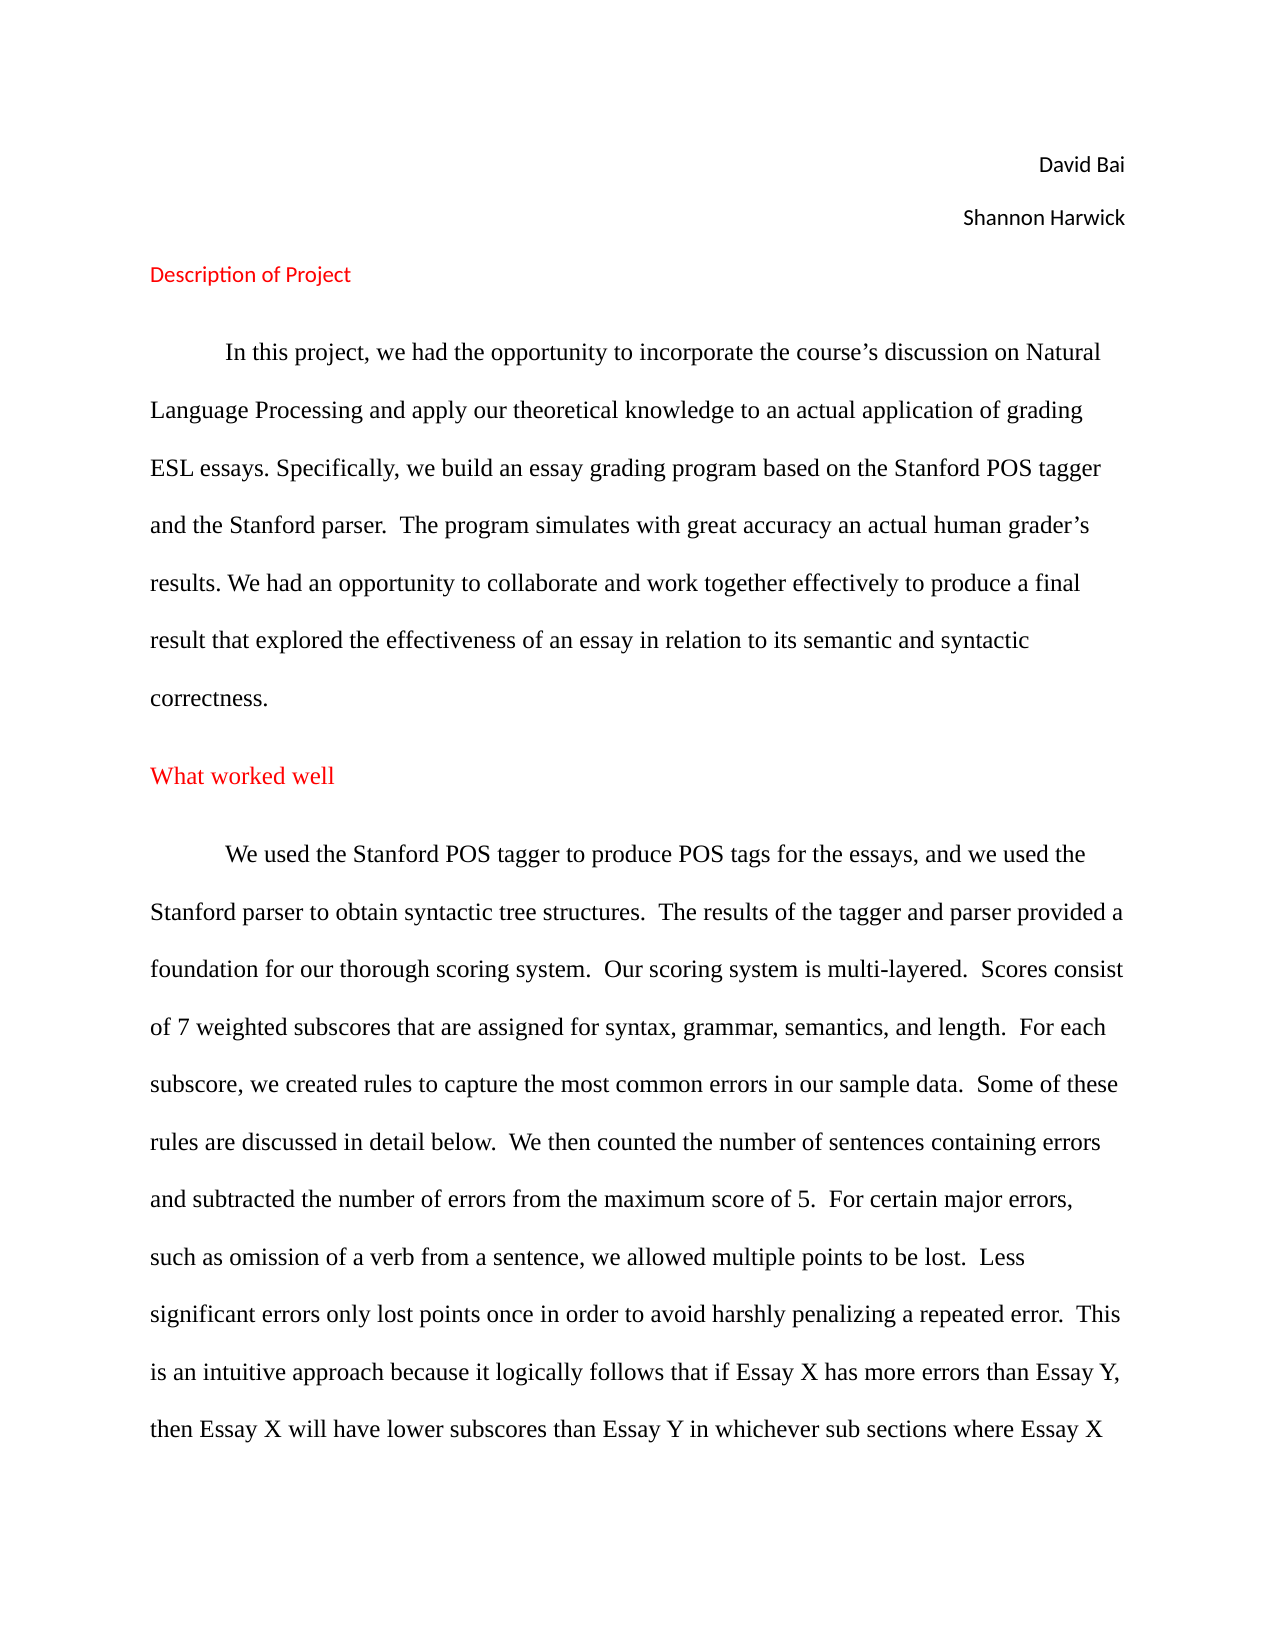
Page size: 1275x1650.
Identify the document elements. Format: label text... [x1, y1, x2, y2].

text What worked well [150, 761, 1125, 790]
text Description of Project [150, 261, 1125, 288]
text We used the Stanford POS tagger to produce POS tags for the essays, and we used the Stanford parser to obtain syntactic tree structures. The results of the tagger and parser provided a foundation for our thorough scoring system. Our scoring system is multi-layered. Scores consist of 7 weighted subscores that are assigned for syntax, grammar, semantics, and length. For each subscore, we created rules to capture the most common errors in our sample data. Some of these rules are discussed in detail below. We then counted the number of sentences containing errors and subtracted the number of errors from the maximum score of 5. For certain major errors, such as omission of a verb from a sentence, we allowed multiple points to be lost. Less significant errors only lost points once in order to avoid harshly penalizing a repeated error. This is an intuitive approach because it logically follows that if Essay X has more errors than Essay Y, then Essay X will have lower subscores than Essay Y in whichever sub sections where Essay X [150, 839, 1125, 1443]
text In this project, we had the opportunity to incorporate the course’s discussion on Natural Language Processing and apply our theoretical knowledge to an actual application of grading ESL essays. Specifically, we build an essay grading program based on the Stanford POS tagger and the Stanford parser. The program simulates with great accuracy an actual human grader’s results. We had an opportunity to collaborate and work together effectively to produce a final result that explored the effectiveness of an essay in relation to its semantic and syntactic correctness. [150, 337, 1125, 711]
